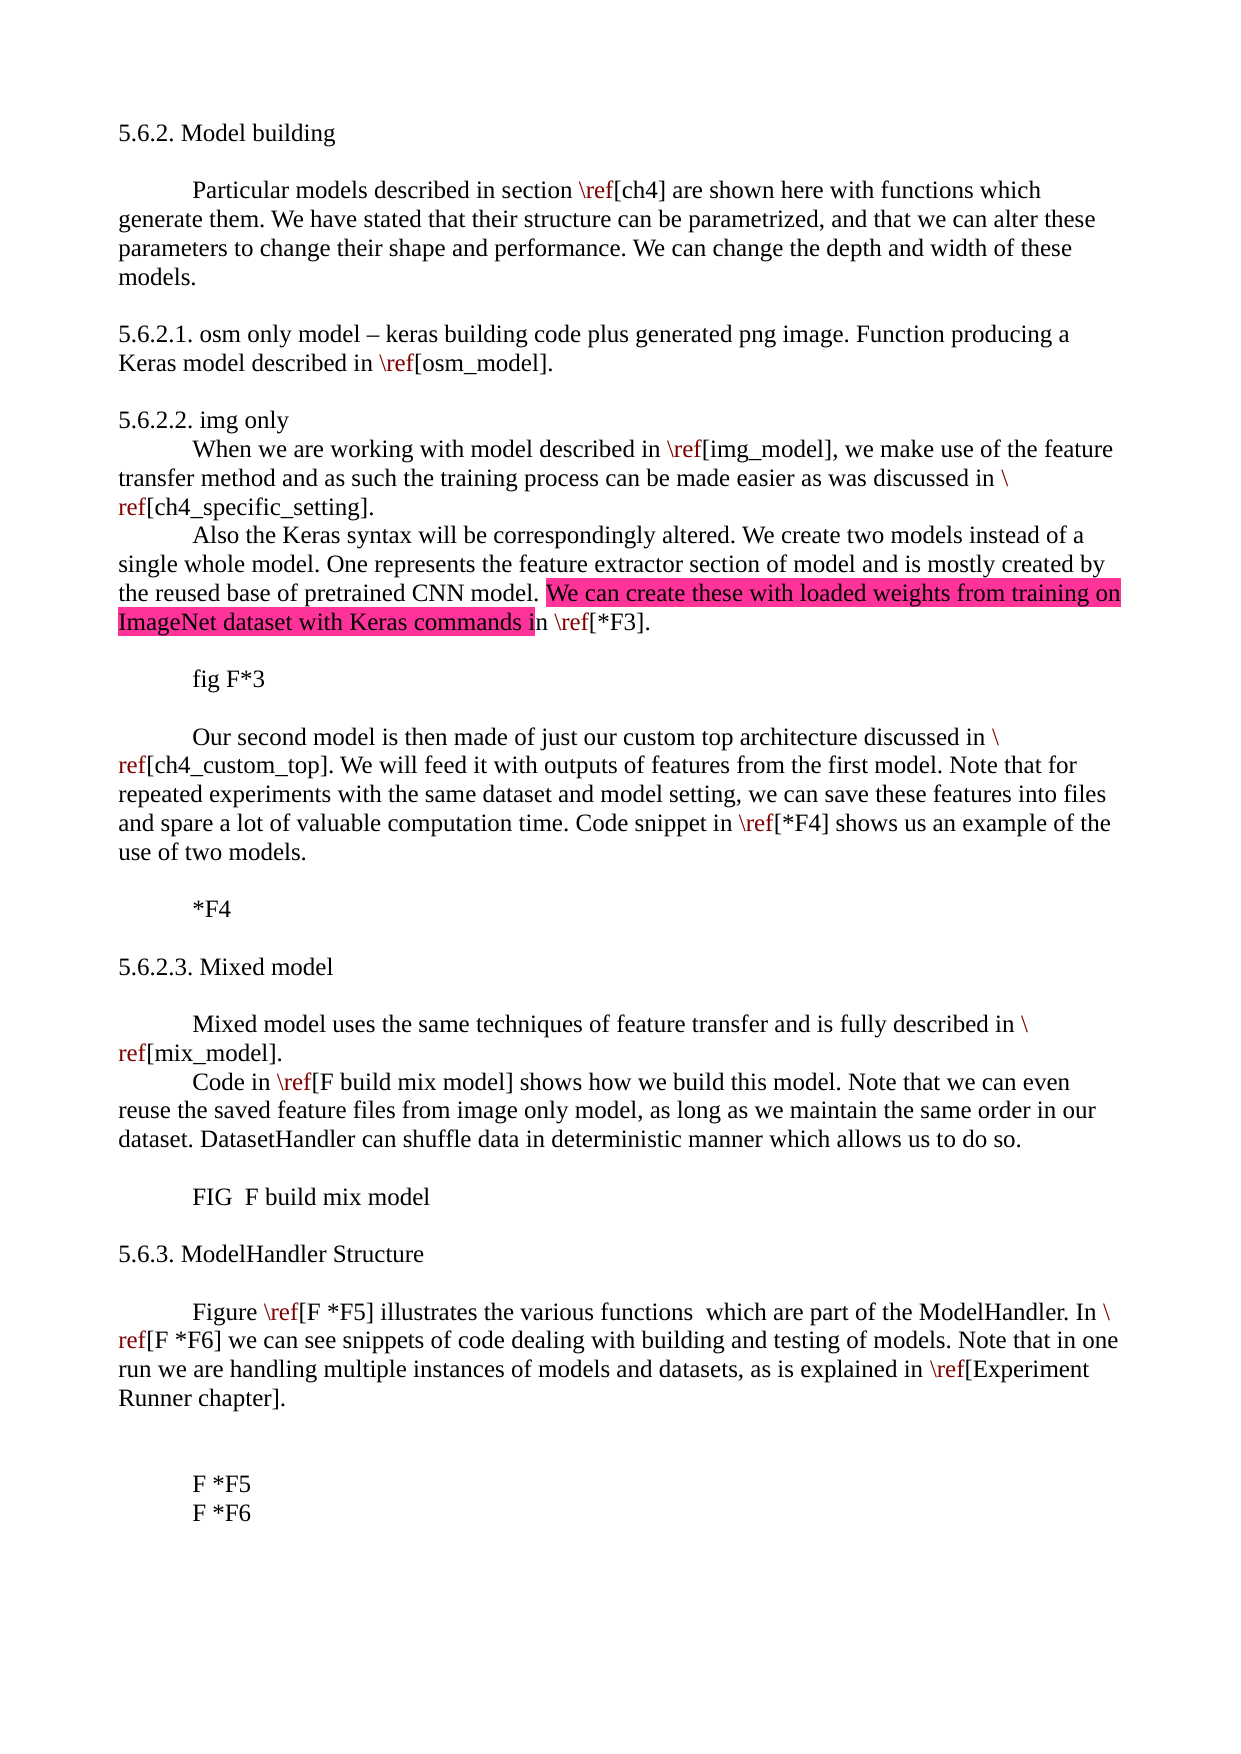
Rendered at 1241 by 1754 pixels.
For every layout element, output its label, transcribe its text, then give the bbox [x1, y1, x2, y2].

text Code in \ref[F build mix model] shows how we build this model. Note that we can even reuse the saved feature files from image only model, as long as we maintain the same order in our dataset. DatasetHandler can shuffle data in deterministic manner which allows us to do so. [118, 1067, 1122, 1153]
text Our second model is then made of just our custom top architecture discussed in \ref[ch4_custom_top]. We will feed it with outputs of features from the first model. Note that for repeated experiments with the same dataset and model setting, we can save these features into files and spare a lot of valuable computation time. Code snippet in \ref[*F4] shows us an example of the use of two models. [118, 722, 1122, 866]
text 5.6.2.3. Mixed model [118, 952, 1122, 981]
text When we are working with model described in \ref[img_model], we make use of the feature transfer method and as such the training process can be made easier as was discussed in \ref[ch4_specific_setting]. [118, 434, 1122, 521]
text 5.6.2.2. img only [118, 406, 1122, 434]
text F *F6 [118, 1498, 1122, 1527]
text *F4 [118, 894, 1122, 923]
text FIG F build mix model [118, 1182, 1122, 1211]
text fig F*3 [118, 664, 1122, 693]
text Figure \ref[F *F5] illustrates the various functions which are part of the ModelHandler. In \ref[F *F6] we can see snippets of code dealing with building and testing of models. Note that in one run we are handling multiple instances of models and datasets, as is explained in \ref[Experiment Runner chapter]. [118, 1297, 1122, 1412]
text Particular models described in section \ref[ch4] are shown here with functions which generate them. We have stated that their structure can be parametrized, and that we can alter these parameters to change their shape and performance. We can change the depth and width of these models. [118, 176, 1122, 291]
text 5.6.2.1. osm only model – keras building code plus generated png image. Function producing a Keras model described in \ref[osm_model]. [118, 319, 1122, 377]
text 5.6.2. Model building [118, 118, 1122, 147]
text Also the Keras syntax will be correspondingly altered. We create two models instead of a single whole model. One represents the feature extractor section of model and is mostly created by the reused base of pretrained CNN model. We can create these with loaded weights from training on ImageNet dataset with Keras commands in \ref[*F3]. [118, 521, 1122, 636]
text F *F5 [118, 1469, 1122, 1498]
text Mixed model uses the same techniques of feature transfer and is fully described in \ref[mix_model]. [118, 1009, 1122, 1067]
text 5.6.3. ModelHandler Structure [118, 1239, 1122, 1268]
